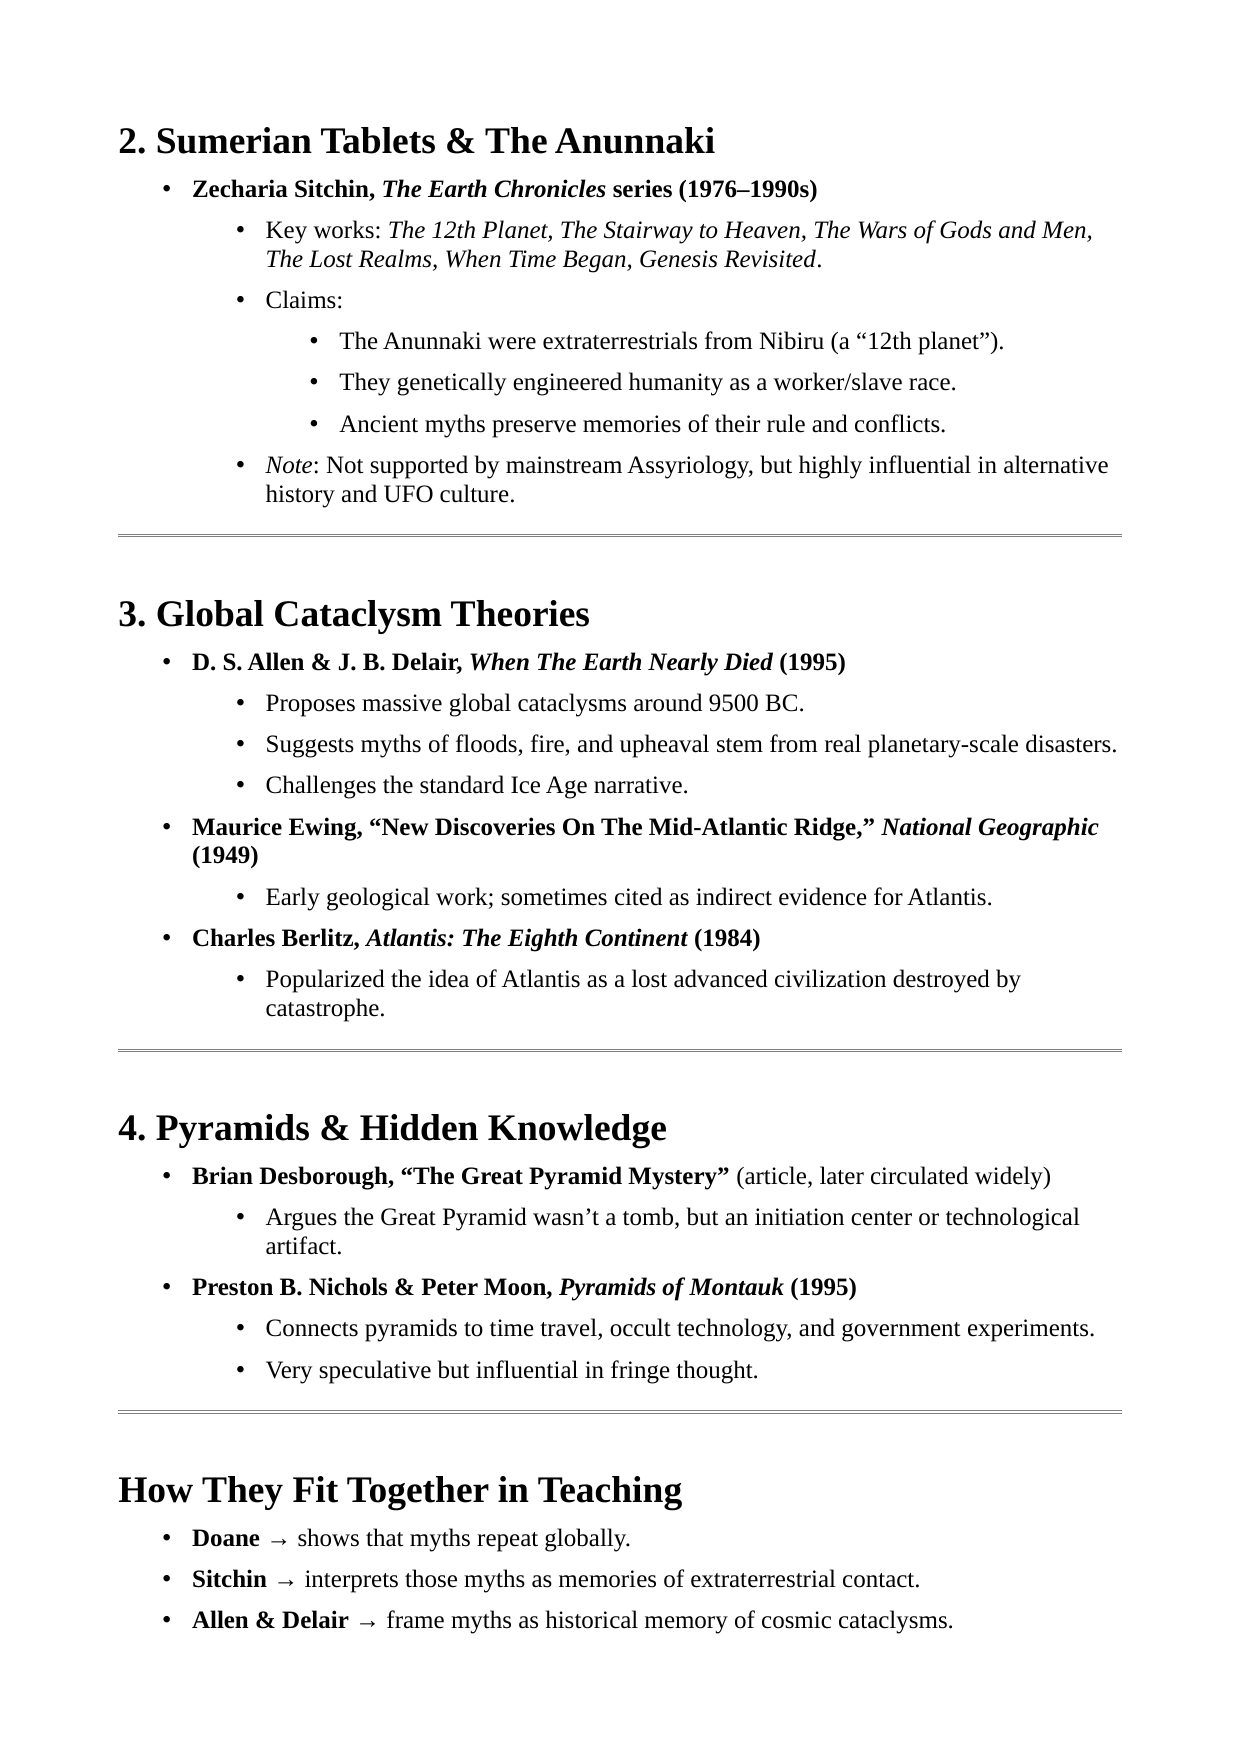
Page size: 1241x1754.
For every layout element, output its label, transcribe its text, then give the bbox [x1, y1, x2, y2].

list Proposes massive global cataclysms around 9500 BC. [236, 688, 1122, 717]
list The Anunnaki were extraterrestrials from Nibiru (a “12th planet”). [309, 326, 1122, 355]
list Key works: The 12th Planet, The Stairway to Heaven, The Wars of Gods and Men, The Lost Realms, When Time Began, Genesis Revisited. [236, 215, 1122, 272]
subtitle 2. Sumerian Tablets & The Anunnaki [118, 118, 1122, 161]
list Very speculative but influential in fringe thought. [236, 1355, 1122, 1383]
list Doane → shows that myths repeat globally. [162, 1523, 1122, 1552]
list Challenges the standard Ice Age narrative. [236, 771, 1122, 799]
list Claims: [236, 285, 1122, 314]
list Sitchin → interprets those myths as memories of extraterrestrial contact. [162, 1564, 1122, 1593]
list D. S. Allen & J. B. Delair, When The Earth Nearly Died (1995) [162, 647, 1122, 676]
subtitle 3. Global Cataclysm Theories [118, 591, 1122, 634]
list Zecharia Sitchin, The Earth Chronicles series (1976–1990s) [162, 174, 1122, 202]
list Note: Not supported by mainstream Assyriology, but highly influential in alternative history and UFO culture. [236, 450, 1122, 507]
list Early geological work; sometimes cited as indirect evidence for Atlantis. [236, 882, 1122, 911]
subtitle 4. Pyramids & Hidden Knowledge [118, 1105, 1122, 1148]
list Charles Berlitz, Atlantis: The Eighth Continent (1984) [162, 923, 1122, 952]
list Preston B. Nichols & Peter Moon, Pyramids of Montauk (1995) [162, 1272, 1122, 1301]
list Suggests myths of floods, fire, and upheaval stem from real planetary-scale disasters. [236, 729, 1122, 758]
list Ancient myths preserve memories of their rule and conflicts. [309, 409, 1122, 437]
list Connects pyramids to time travel, occult technology, and government experiments. [236, 1313, 1122, 1342]
list They genetically engineered humanity as a worker/slave race. [309, 367, 1122, 396]
subtitle How They Fit Together in Teaching [118, 1467, 1122, 1510]
list Brian Desborough, “The Great Pyramid Mystery” (article, later circulated widely) [162, 1161, 1122, 1190]
list Allen & Delair → frame myths as historical memory of cosmic cataclysms. [162, 1605, 1122, 1634]
list Argues the Great Pyramid wasn’t a tomb, but an initiation center or technological artifact. [236, 1202, 1122, 1260]
list Popularized the idea of Atlantis as a lost advanced civilization destroyed by catastrophe. [236, 964, 1122, 1022]
list Maurice Ewing, “New Discoveries On The Mid-Atlantic Ridge,” National Geographic (1949) [162, 812, 1122, 869]
